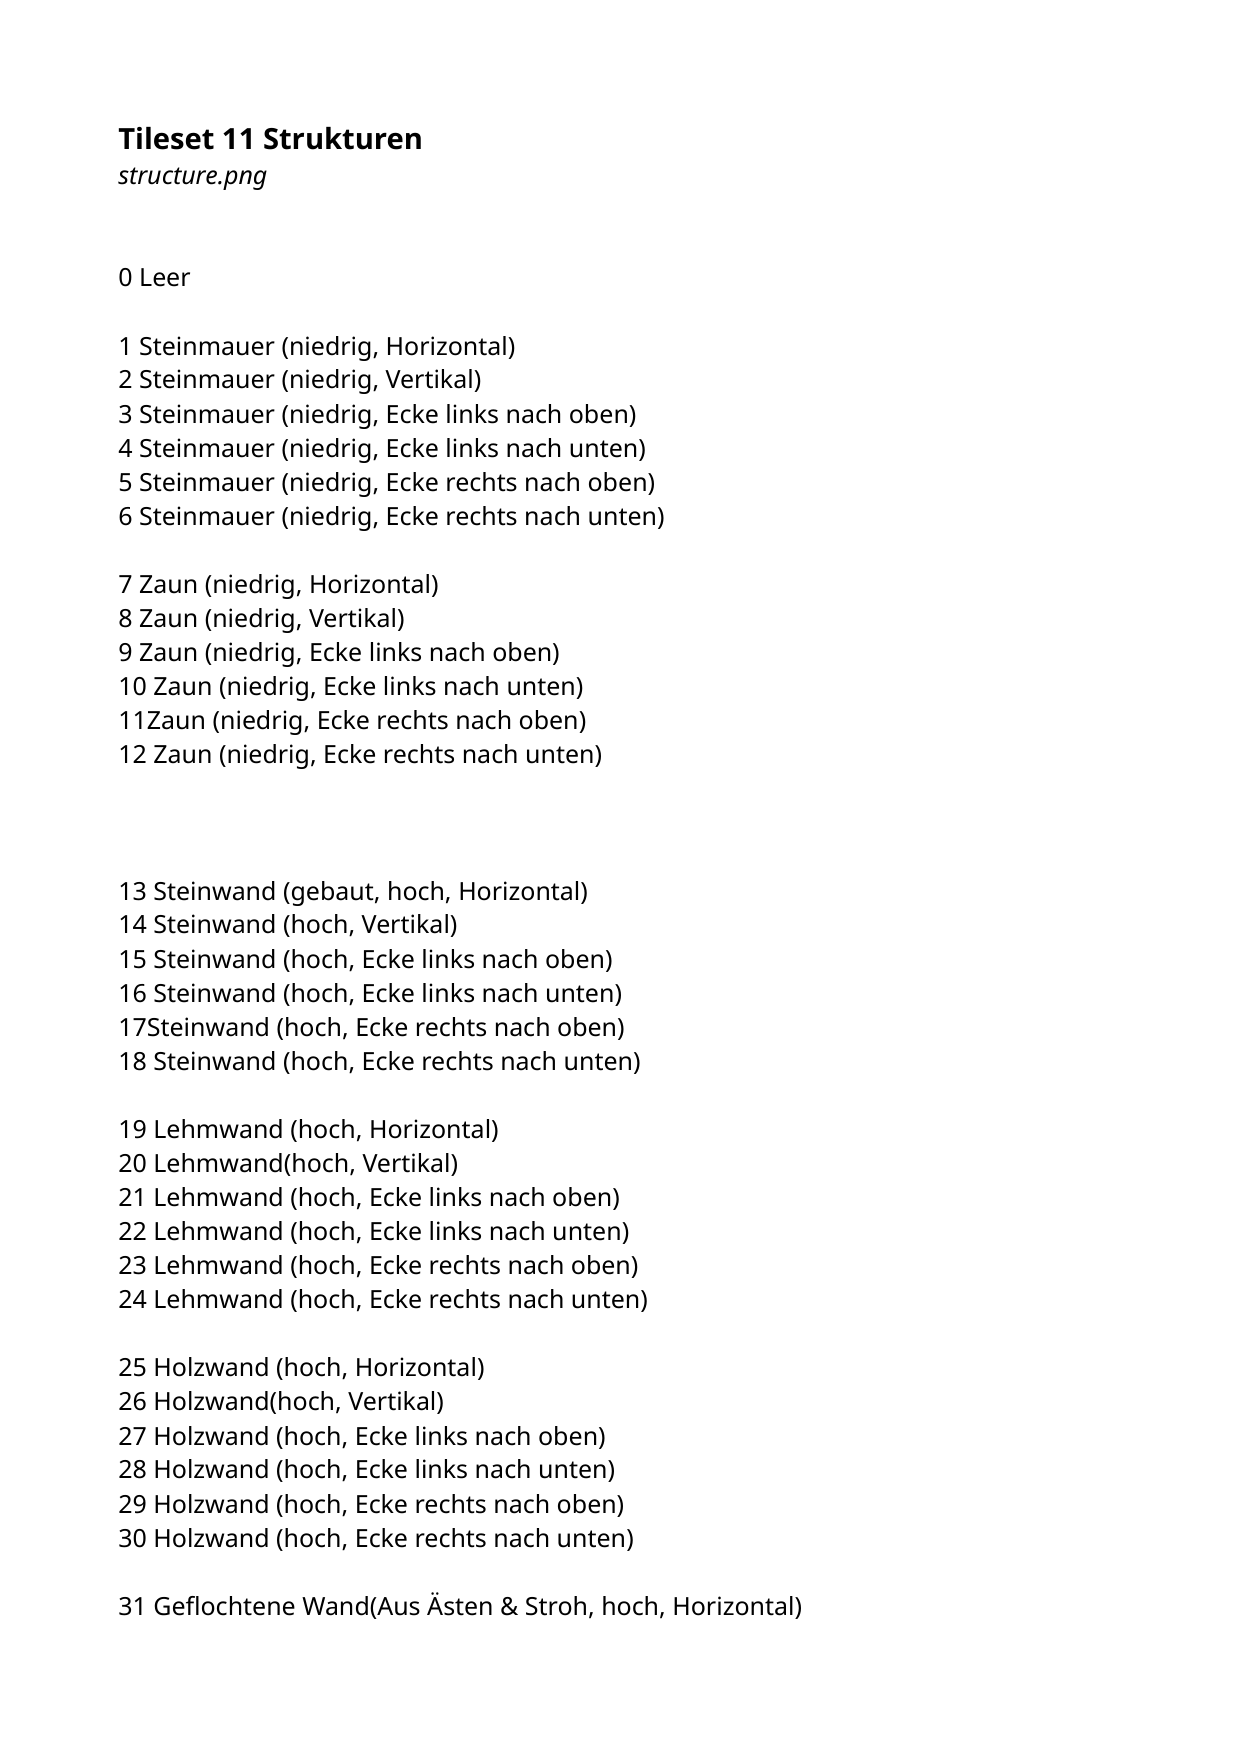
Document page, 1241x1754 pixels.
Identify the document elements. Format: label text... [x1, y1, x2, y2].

text 8 Zaun (niedrig, Vertikal) [118, 601, 1122, 635]
text 22 Lehmwand (hoch, Ecke links nach unten) [118, 1214, 1122, 1248]
text 15 Steinwand (hoch, Ecke links nach oben) [118, 941, 1122, 975]
text 6 Steinmauer (niedrig, Ecke rechts nach unten) [118, 498, 1122, 532]
text 31 Geflochtene Wand(Aus Ästen & Stroh, hoch, Horizontal) [118, 1588, 1122, 1622]
text 17Steinwand (hoch, Ecke rechts nach oben) [118, 1009, 1122, 1043]
text 19 Lehmwand (hoch, Horizontal) [118, 1112, 1122, 1146]
text 10 Zaun (niedrig, Ecke links nach unten) [118, 669, 1122, 703]
text 1 Steinmauer (niedrig, Horizontal) [118, 328, 1122, 362]
text 9 Zaun (niedrig, Ecke links nach oben) [118, 635, 1122, 669]
text 14 Steinwand (hoch, Vertikal) [118, 907, 1122, 941]
text 28 Holzwand (hoch, Ecke links nach unten) [118, 1452, 1122, 1486]
text 30 Holzwand (hoch, Ecke rechts nach unten) [118, 1520, 1122, 1554]
text 25 Holzwand (hoch, Horizontal) [118, 1350, 1122, 1384]
text 11Zaun (niedrig, Ecke rechts nach oben) [118, 703, 1122, 737]
text 13 Steinwand (gebaut, hoch, Horizontal) [118, 873, 1122, 907]
text 7 Zaun (niedrig, Horizontal) [118, 567, 1122, 601]
text 2 Steinmauer (niedrig, Vertikal) [118, 362, 1122, 396]
text 5 Steinmauer (niedrig, Ecke rechts nach oben) [118, 464, 1122, 498]
text structure.png [118, 158, 1122, 192]
text 16 Steinwand (hoch, Ecke links nach unten) [118, 975, 1122, 1009]
text 27 Holzwand (hoch, Ecke links nach oben) [118, 1418, 1122, 1452]
text 29 Holzwand (hoch, Ecke rechts nach oben) [118, 1486, 1122, 1520]
text 4 Steinmauer (niedrig, Ecke links nach unten) [118, 430, 1122, 464]
text 21 Lehmwand (hoch, Ecke links nach oben) [118, 1180, 1122, 1214]
text Tileset 11 Strukturen [118, 118, 1122, 158]
text 0 Leer [118, 260, 1122, 294]
text 26 Holzwand(hoch, Vertikal) [118, 1384, 1122, 1418]
text 23 Lehmwand (hoch, Ecke rechts nach oben) [118, 1248, 1122, 1282]
text 24 Lehmwand (hoch, Ecke rechts nach unten) [118, 1282, 1122, 1316]
text 12 Zaun (niedrig, Ecke rechts nach unten) [118, 737, 1122, 771]
text 18 Steinwand (hoch, Ecke rechts nach unten) [118, 1043, 1122, 1077]
text 3 Steinmauer (niedrig, Ecke links nach oben) [118, 396, 1122, 430]
text 20 Lehmwand(hoch, Vertikal) [118, 1146, 1122, 1180]
